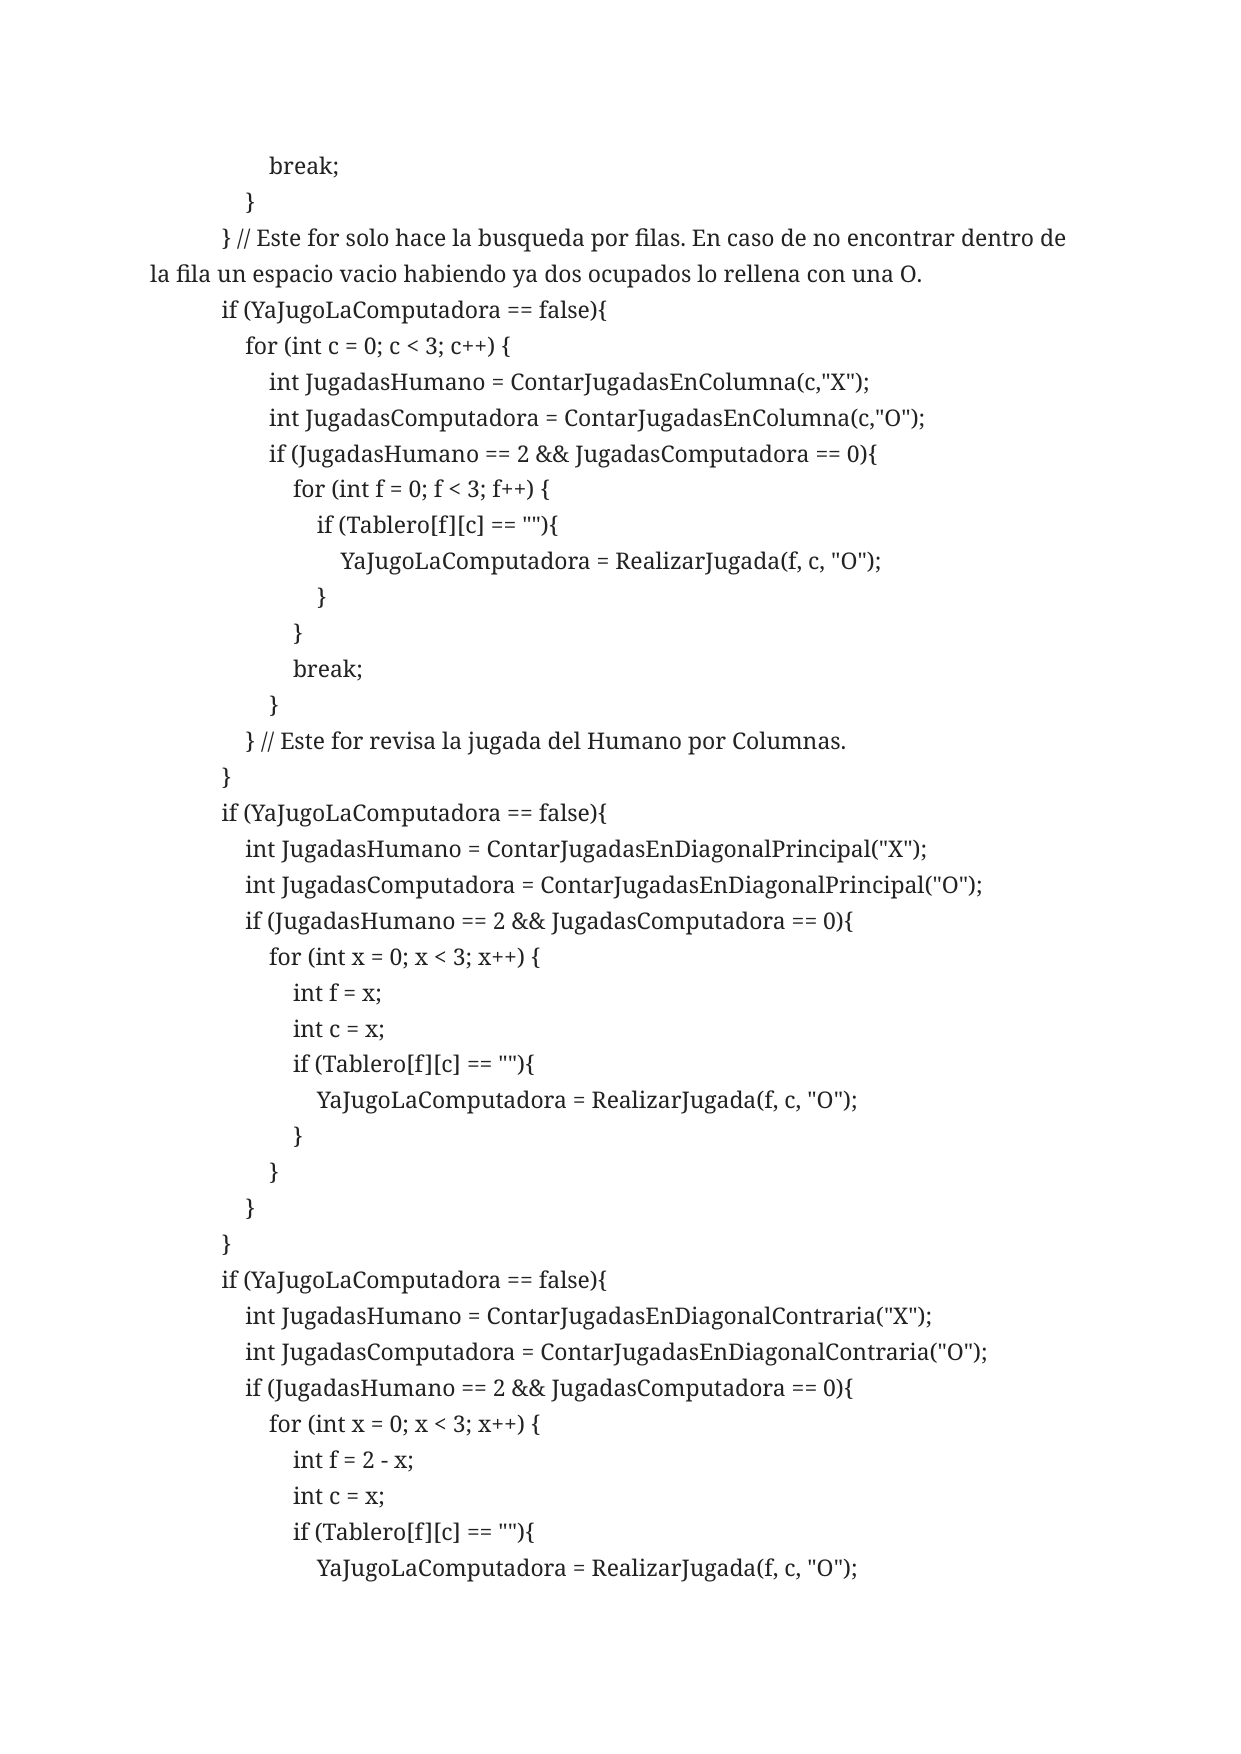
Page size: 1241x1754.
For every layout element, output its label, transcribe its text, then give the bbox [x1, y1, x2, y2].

text } [150, 186, 1090, 217]
text for (int c = 0; c < 3; c++) { [150, 330, 1090, 361]
text int JugadasHumano = ContarJugadasEnDiagonalPrincipal("X"); [150, 833, 1090, 864]
text } [150, 689, 1090, 720]
text break; [150, 150, 1090, 181]
text int JugadasHumano = ContarJugadasEnDiagonalContraria("X"); [150, 1300, 1090, 1331]
text if (YaJugoLaComputadora == false){ [150, 294, 1090, 325]
text } [150, 1192, 1090, 1223]
text if (YaJugoLaComputadora == false){ [150, 797, 1090, 828]
text YaJugoLaComputadora = RealizarJugada(f, c, "O"); [150, 1084, 1090, 1116]
text if (Tablero[f][c] == ""){ [150, 509, 1090, 541]
text } // Este for revisa la jugada del Humano por Columnas. [150, 725, 1090, 756]
text } // Este for solo hace la busqueda por filas. En caso de no encontrar dentro de la fila un espacio vacio habiendo ya dos ocupados lo rellena con una O. [150, 222, 1090, 289]
text } [150, 1120, 1090, 1152]
text int JugadasHumano = ContarJugadasEnColumna(c,"X"); [150, 366, 1090, 397]
text if (JugadasHumano == 2 && JugadasComputadora == 0){ [150, 437, 1090, 469]
text int c = x; [150, 1012, 1090, 1044]
text } [150, 581, 1090, 612]
text int JugadasComputadora = ContarJugadasEnDiagonalPrincipal("O"); [150, 869, 1090, 900]
text } [150, 617, 1090, 648]
text int JugadasComputadora = ContarJugadasEnColumna(c,"O"); [150, 402, 1090, 433]
text YaJugoLaComputadora = RealizarJugada(f, c, "O"); [150, 1552, 1090, 1583]
text break; [150, 653, 1090, 684]
text } [150, 1156, 1090, 1187]
text for (int f = 0; f < 3; f++) { [150, 473, 1090, 505]
text if (JugadasHumano == 2 && JugadasComputadora == 0){ [150, 905, 1090, 936]
text if (Tablero[f][c] == ""){ [150, 1048, 1090, 1080]
text } [150, 761, 1090, 792]
text for (int x = 0; x < 3; x++) { [150, 941, 1090, 972]
text for (int x = 0; x < 3; x++) { [150, 1408, 1090, 1439]
text int f = x; [150, 977, 1090, 1008]
text YaJugoLaComputadora = RealizarJugada(f, c, "O"); [150, 545, 1090, 577]
text if (JugadasHumano == 2 && JugadasComputadora == 0){ [150, 1372, 1090, 1403]
text int f = 2 - x; [150, 1444, 1090, 1475]
text } [150, 1228, 1090, 1259]
text if (Tablero[f][c] == ""){ [150, 1516, 1090, 1547]
text int c = x; [150, 1480, 1090, 1511]
text int JugadasComputadora = ContarJugadasEnDiagonalContraria("O"); [150, 1336, 1090, 1367]
text if (YaJugoLaComputadora == false){ [150, 1264, 1090, 1295]
